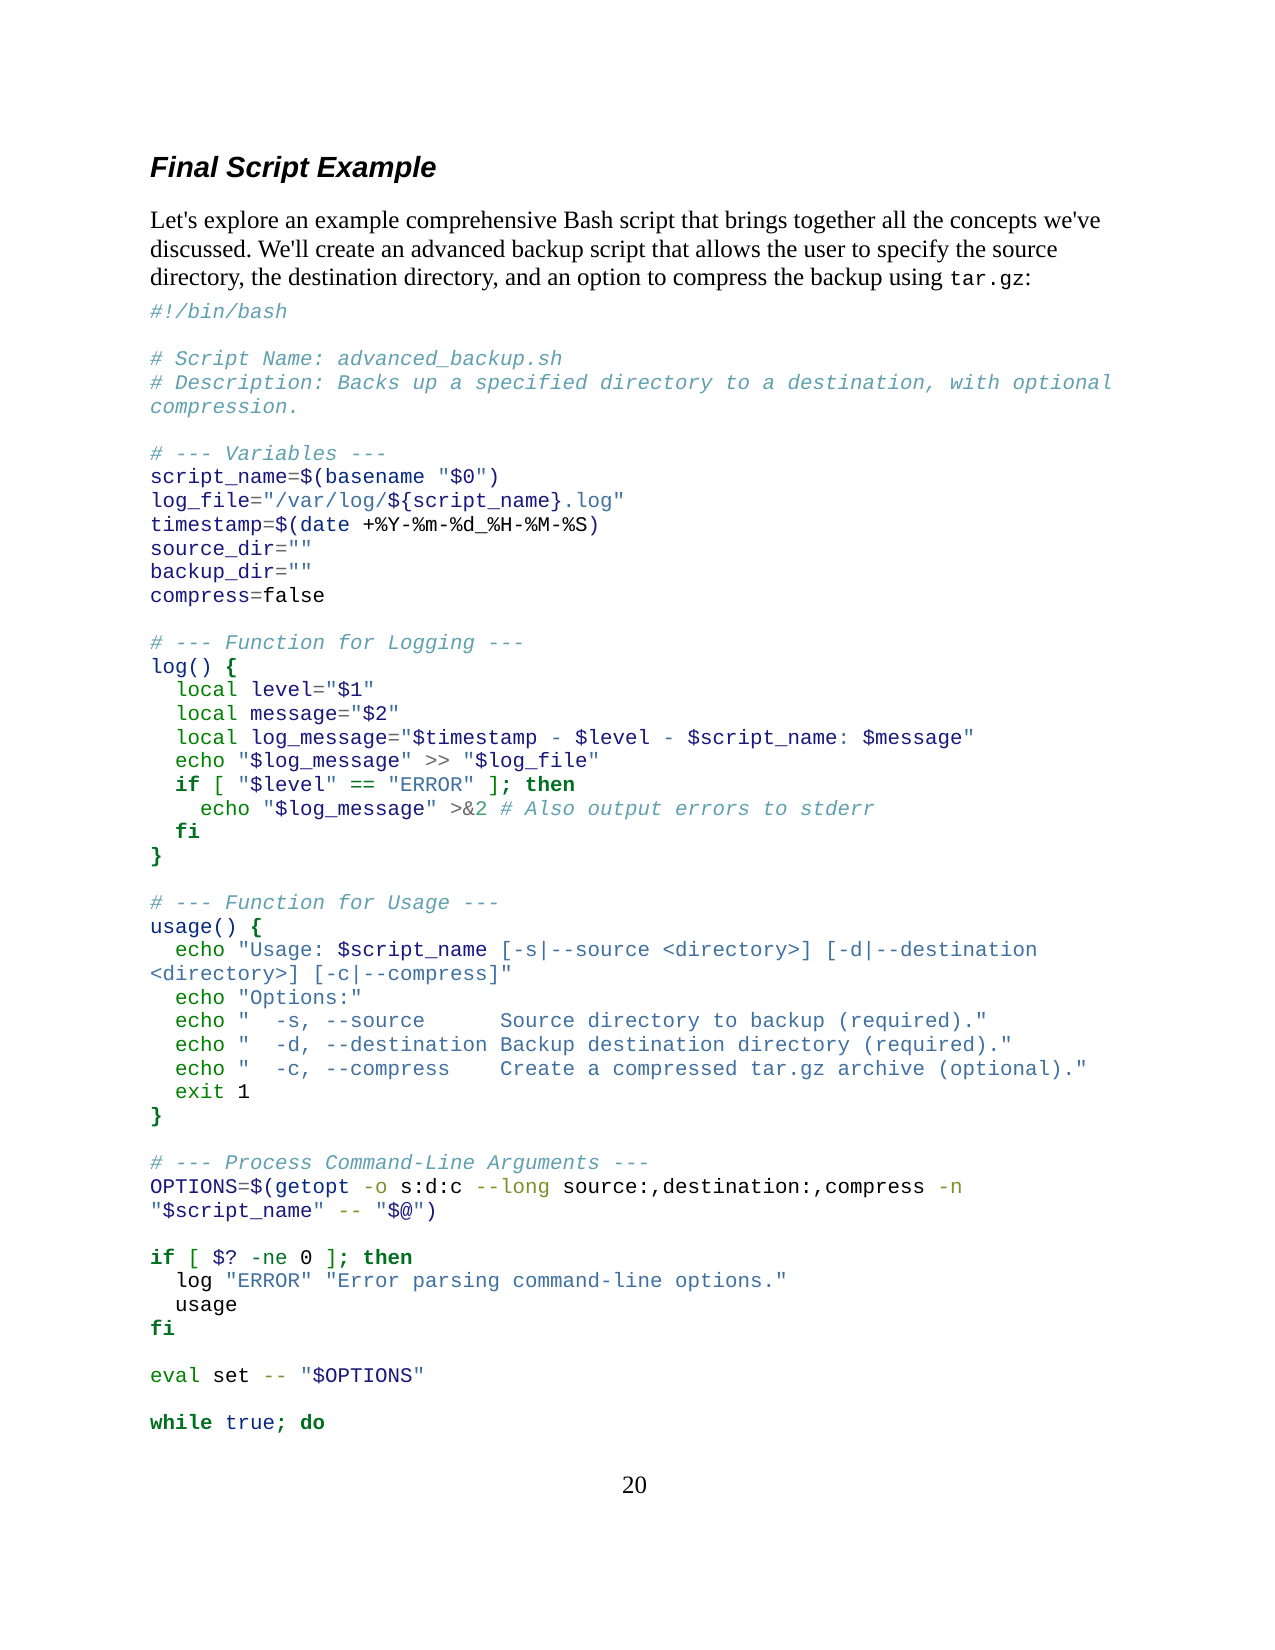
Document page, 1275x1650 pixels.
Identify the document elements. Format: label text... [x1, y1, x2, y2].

text # Description: Backs up a specified directory to a destination, with optional compression. [150, 372, 1125, 419]
text local log_message="$timestamp - $level - $script_name: $message" [150, 727, 1125, 750]
text exit 1 [150, 1081, 1125, 1105]
text echo "$log_message" >&2 # Also output errors to stderr [150, 798, 1125, 821]
text log_file="/var/log/${script_name}.log" [150, 490, 1125, 514]
text echo "$log_message" >> "$log_file" [150, 750, 1125, 774]
text OPTIONS=$(getopt -o s:d:c --long source:,destination:,compress -n "$script_name" -- "$@") [150, 1176, 1125, 1223]
text echo " -c, --compress Create a compressed tar.gz archive (optional)." [150, 1058, 1125, 1081]
subtitle Final Script Example [150, 150, 1125, 183]
text fi [150, 1318, 1125, 1341]
text # --- Variables --- [150, 443, 1125, 467]
text Let's explore an example comprehensive Bash script that brings together all the concepts we've discussed. We'll create an advanced backup script that allows the user to specify the source directory, the destination directory, and an option to compress the backup using tar.gz: [150, 205, 1125, 292]
text fi [150, 821, 1125, 845]
text while true; do [150, 1412, 1125, 1436]
text } [150, 1105, 1125, 1129]
text # --- Process Command-Line Arguments --- [150, 1152, 1125, 1176]
text log() { [150, 656, 1125, 679]
text usage [150, 1294, 1125, 1318]
text compress=false [150, 585, 1125, 608]
text eval set -- "$OPTIONS" [150, 1365, 1125, 1389]
text script_name=$(basename "$0") [150, 467, 1125, 490]
text source_dir="" [150, 537, 1125, 561]
text #!/bin/bash [150, 301, 1125, 325]
text usage() { [150, 916, 1125, 939]
text # --- Function for Usage --- [150, 892, 1125, 916]
text timestamp=$(date +%Y-%m-%d_%H-%M-%S) [150, 514, 1125, 537]
text backup_dir="" [150, 561, 1125, 585]
text # --- Function for Logging --- [150, 632, 1125, 656]
text echo "Usage: $script_name [-s|--source <directory>] [-d|--destination <directory>] [-c|--compress]" [150, 939, 1125, 987]
text } [150, 845, 1125, 868]
text echo "Options:" [150, 987, 1125, 1010]
text echo " -s, --source Source directory to backup (required)." [150, 1010, 1125, 1034]
text if [ $? -ne 0 ]; then [150, 1247, 1125, 1271]
text local message="$2" [150, 703, 1125, 727]
text echo " -d, --destination Backup destination directory (required)." [150, 1034, 1125, 1058]
text log "ERROR" "Error parsing command-line options." [150, 1271, 1125, 1294]
text # Script Name: advanced_backup.sh [150, 348, 1125, 372]
text local level="$1" [150, 679, 1125, 703]
text if [ "$level" == "ERROR" ]; then [150, 774, 1125, 798]
